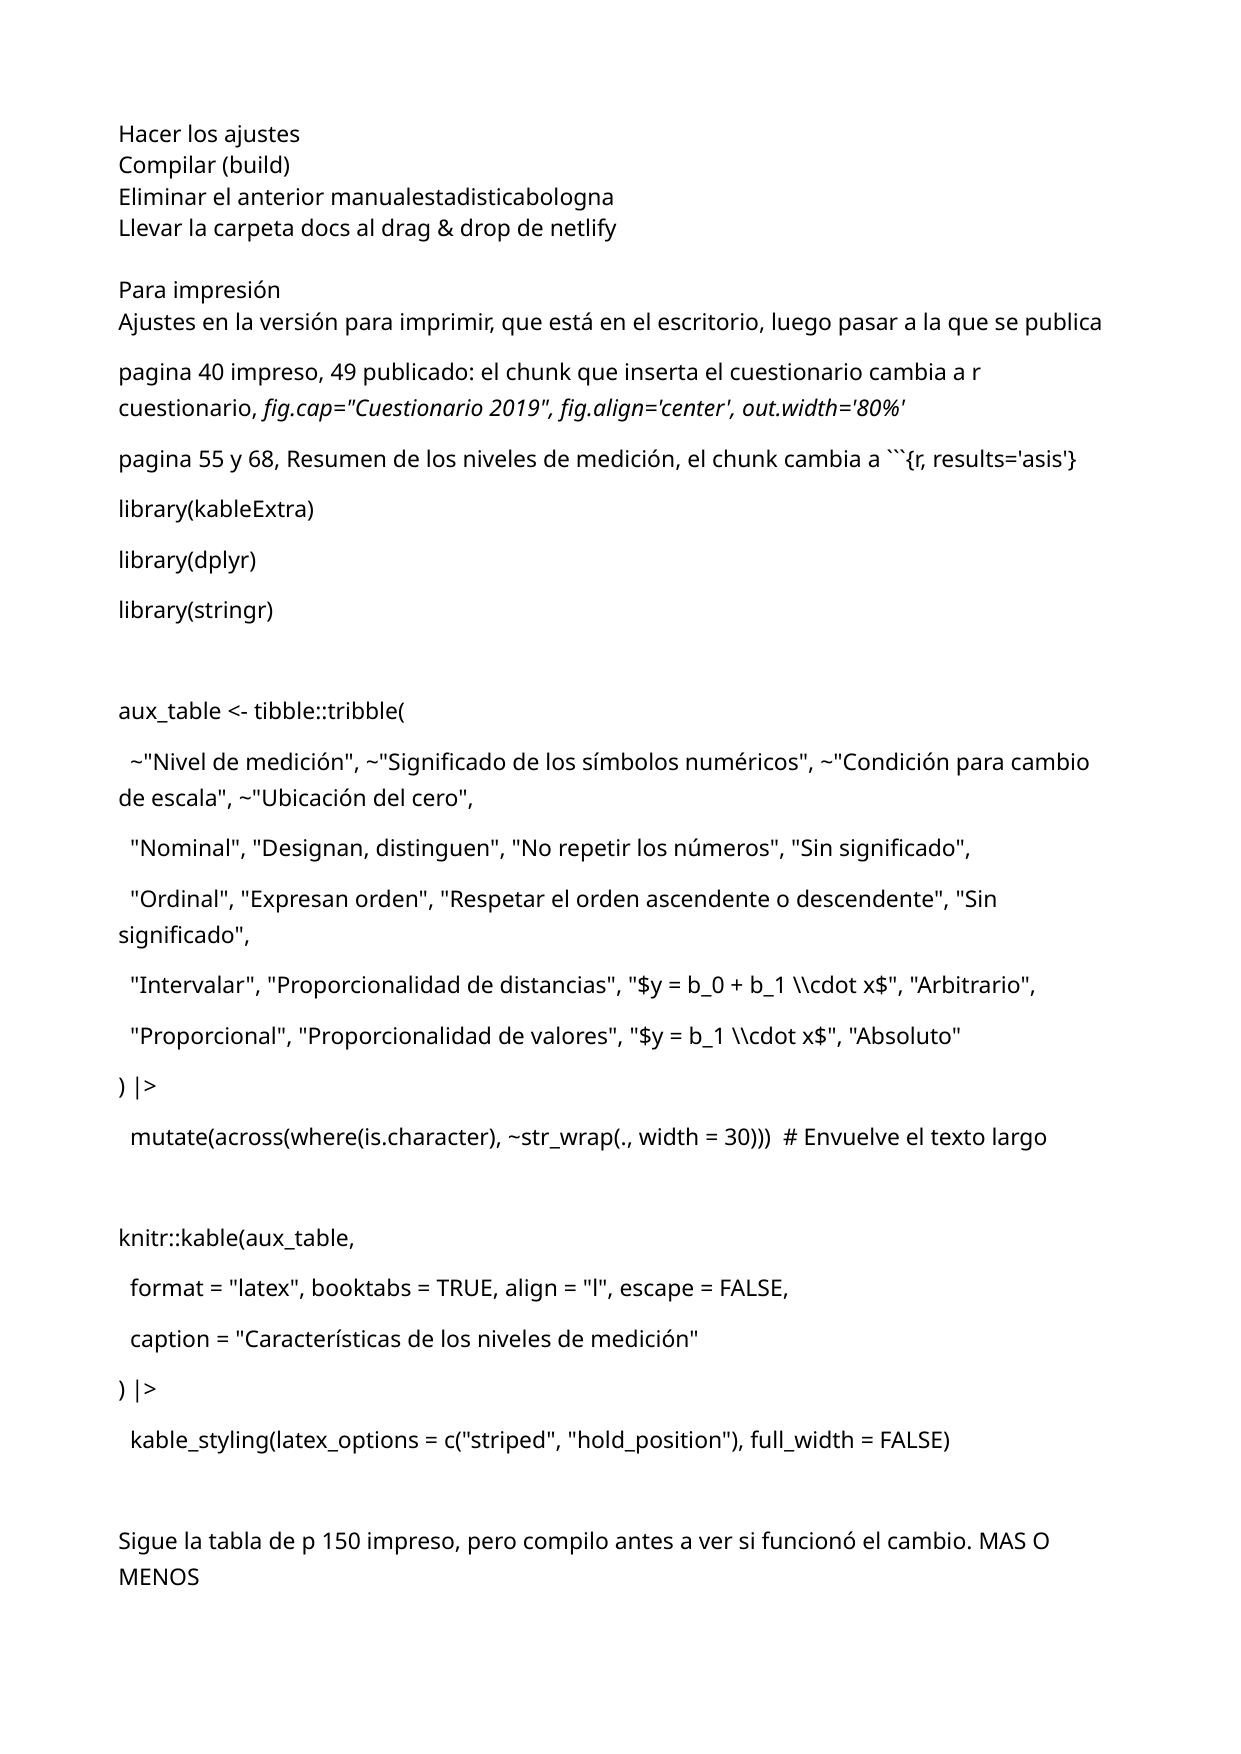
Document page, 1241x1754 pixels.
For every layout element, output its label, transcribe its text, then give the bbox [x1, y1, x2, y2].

text pagina 40 impreso, 49 publicado: el chunk que inserta el cuestionario cambia a r cuestionario, fig.cap="Cuestionario 2019", fig.align='center', out.width='80%' [118, 356, 1122, 423]
text knitr::kable(aux_table, [118, 1222, 1122, 1253]
text caption = "Características de los niveles de medición" [118, 1323, 1122, 1354]
text "Nominal", "Designan, distinguen", "No repetir los números", "Sin significado", [118, 832, 1122, 863]
text ) |> [118, 1373, 1122, 1404]
text library(dplyr) [118, 544, 1122, 575]
text Eliminar el anterior manualestadisticabologna [118, 181, 1122, 212]
text ) |> [118, 1070, 1122, 1101]
text Ajustes en la versión para imprimir, que está en el escritorio, luego pasar a la que se publica [118, 306, 1122, 337]
text aux_table <- tibble::tribble( [118, 695, 1122, 726]
text format = "latex", booktabs = TRUE, align = "l", escape = FALSE, [118, 1272, 1122, 1303]
text library(stringr) [118, 594, 1122, 625]
text pagina 55 y 68, Resumen de los niveles de medición, el chunk cambia a ```{r, results='asis'} [118, 443, 1122, 474]
text kable_styling(latex_options = c("striped", "hold_position"), full_width = FALSE) [118, 1424, 1122, 1455]
text "Intervalar", "Proporcionalidad de distancias", "$y = b_0 + b_1 \\cdot x$", "Arbitrario", [118, 969, 1122, 1000]
text library(kableExtra) [118, 493, 1122, 524]
text "Ordinal", "Expresan orden", "Respetar el orden ascendente o descendente", "Sin significado", [118, 883, 1122, 950]
text Sigue la tabla de p 150 impreso, pero compilo antes a ver si funcionó el cambio. MAS O MENOS [118, 1525, 1122, 1592]
text "Proporcional", "Proporcionalidad de valores", "$y = b_1 \\cdot x$", "Absoluto" [118, 1020, 1122, 1051]
text Para impresión [118, 274, 1122, 306]
text Hacer los ajustes [118, 118, 1122, 149]
text mutate(across(where(is.character), ~str_wrap(., width = 30))) # Envuelve el texto largo [118, 1121, 1122, 1152]
text Llevar la carpeta docs al drag & drop de netlify [118, 212, 1122, 243]
text ~"Nivel de medición", ~"Significado de los símbolos numéricos", ~"Condición para cambio de escala", ~"Ubicación del cero", [118, 746, 1122, 813]
text Compilar (build) [118, 149, 1122, 181]
